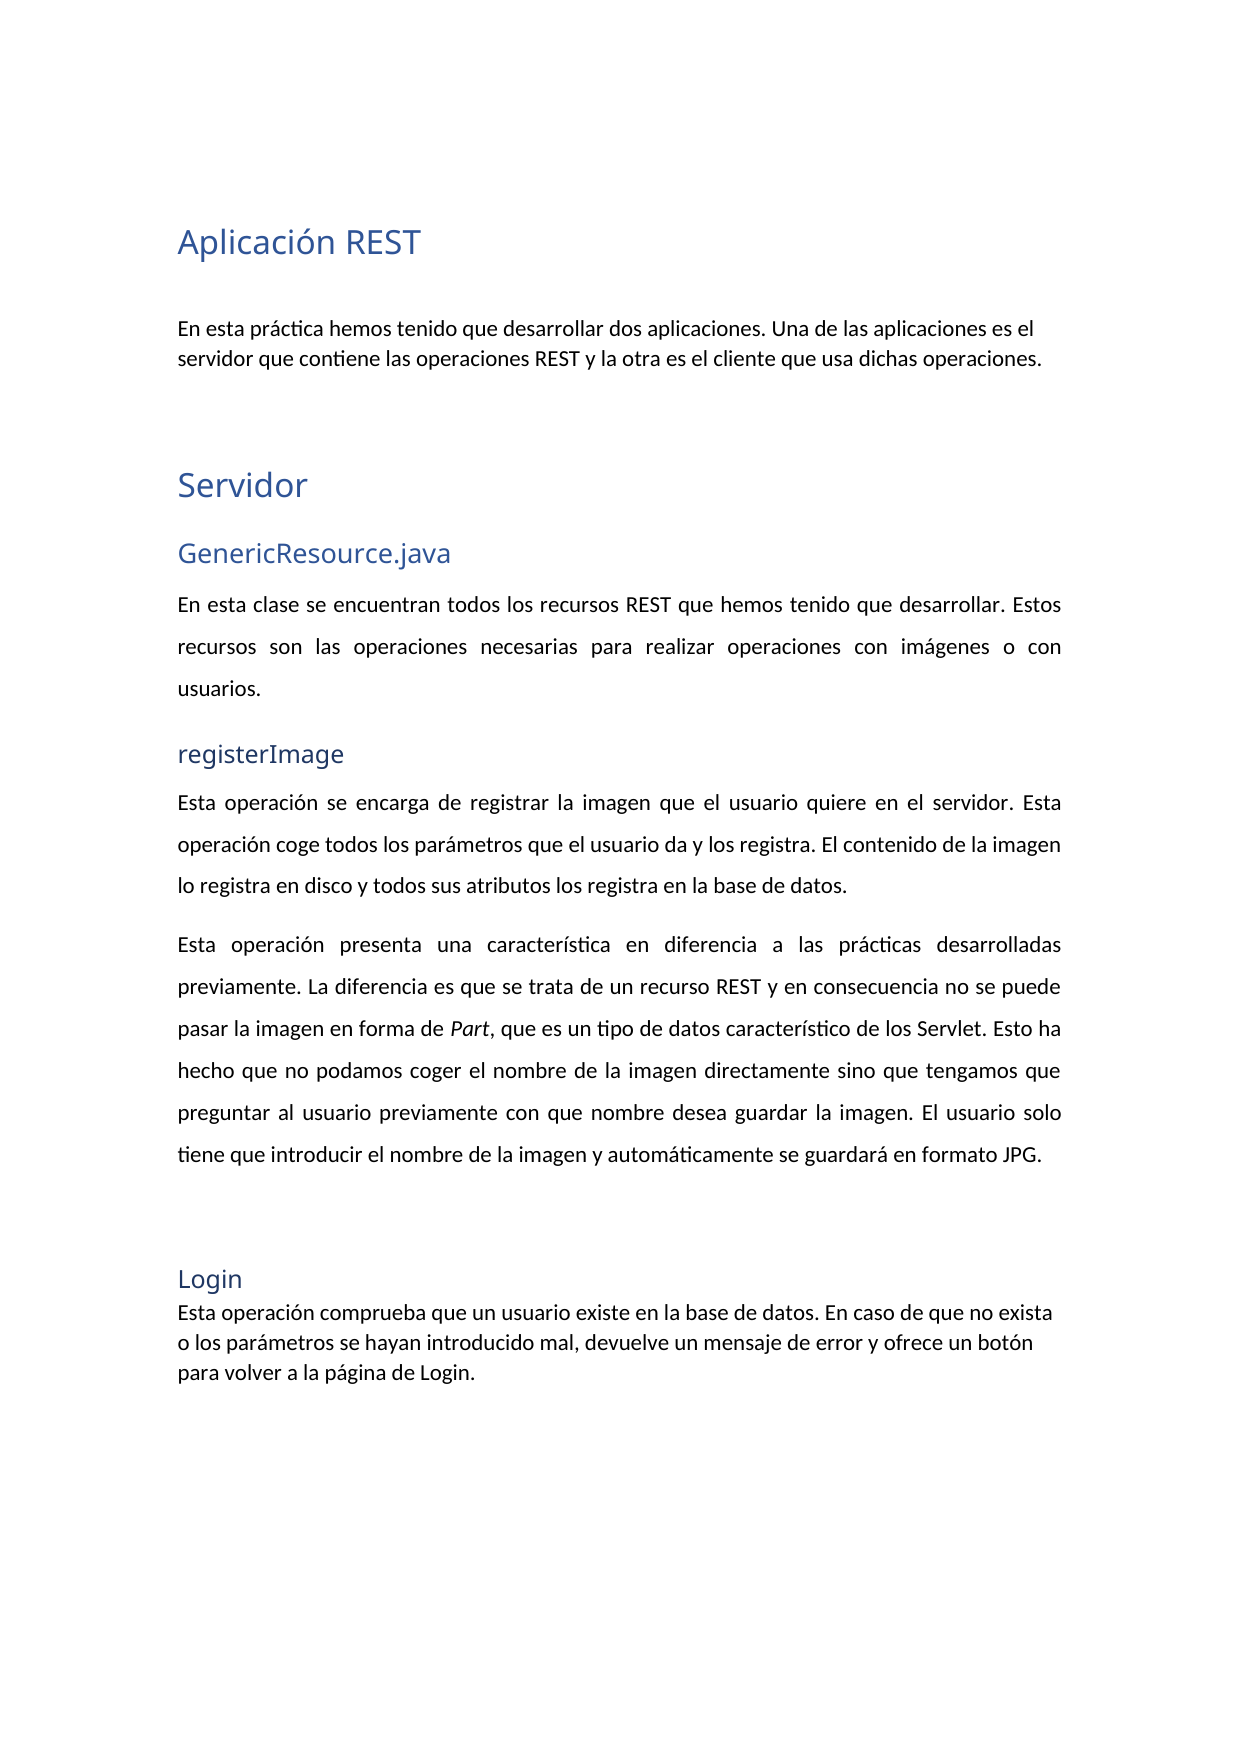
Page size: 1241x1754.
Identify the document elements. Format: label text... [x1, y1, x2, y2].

subtitle GenericResource.java [177, 534, 1063, 571]
subtitle Servidor [177, 462, 1063, 508]
text En esta práctica hemos tenido que desarrollar dos aplicaciones. Una de las aplicaciones es el servidor que contiene las operaciones REST y la otra es el cliente que usa dichas operaciones. [177, 314, 1063, 372]
subtitle registerImage [177, 737, 1063, 771]
subtitle Aplicación REST [177, 219, 1063, 264]
subtitle Login [177, 1262, 1063, 1296]
text Esta operación comprueba que un usuario existe en la base de datos. En caso de que no exista o los parámetros se hayan introducido mal, devuelve un mensaje de error y ofrece un botón para volver a la página de Login. [177, 1298, 1063, 1386]
text Esta operación se encarga de registrar la imagen que el usuario quiere en el servidor. Esta operación coge todos los parámetros que el usuario da y los registra. El contenido de la imagen lo registra en disco y todos sus atributos los registra en la base de datos. [177, 788, 1063, 900]
text En esta clase se encuentran todos los recursos REST que hemos tenido que desarrollar. Estos recursos son las operaciones necesarias para realizar operaciones con imágenes o con usuarios. [177, 590, 1063, 702]
text Esta operación presenta una característica en diferencia a las prácticas desarrolladas previamente. La diferencia es que se trata de un recurso REST y en consecuencia no se puede pasar la imagen en forma de Part, que es un tipo de datos característico de los Servlet. Esto ha hecho que no podamos coger el nombre de la imagen directamente sino que tengamos que preguntar al usuario previamente con que nombre desea guardar la imagen. El usuario solo tiene que introducir el nombre de la imagen y automáticamente se guardará en formato JPG. [177, 930, 1063, 1168]
